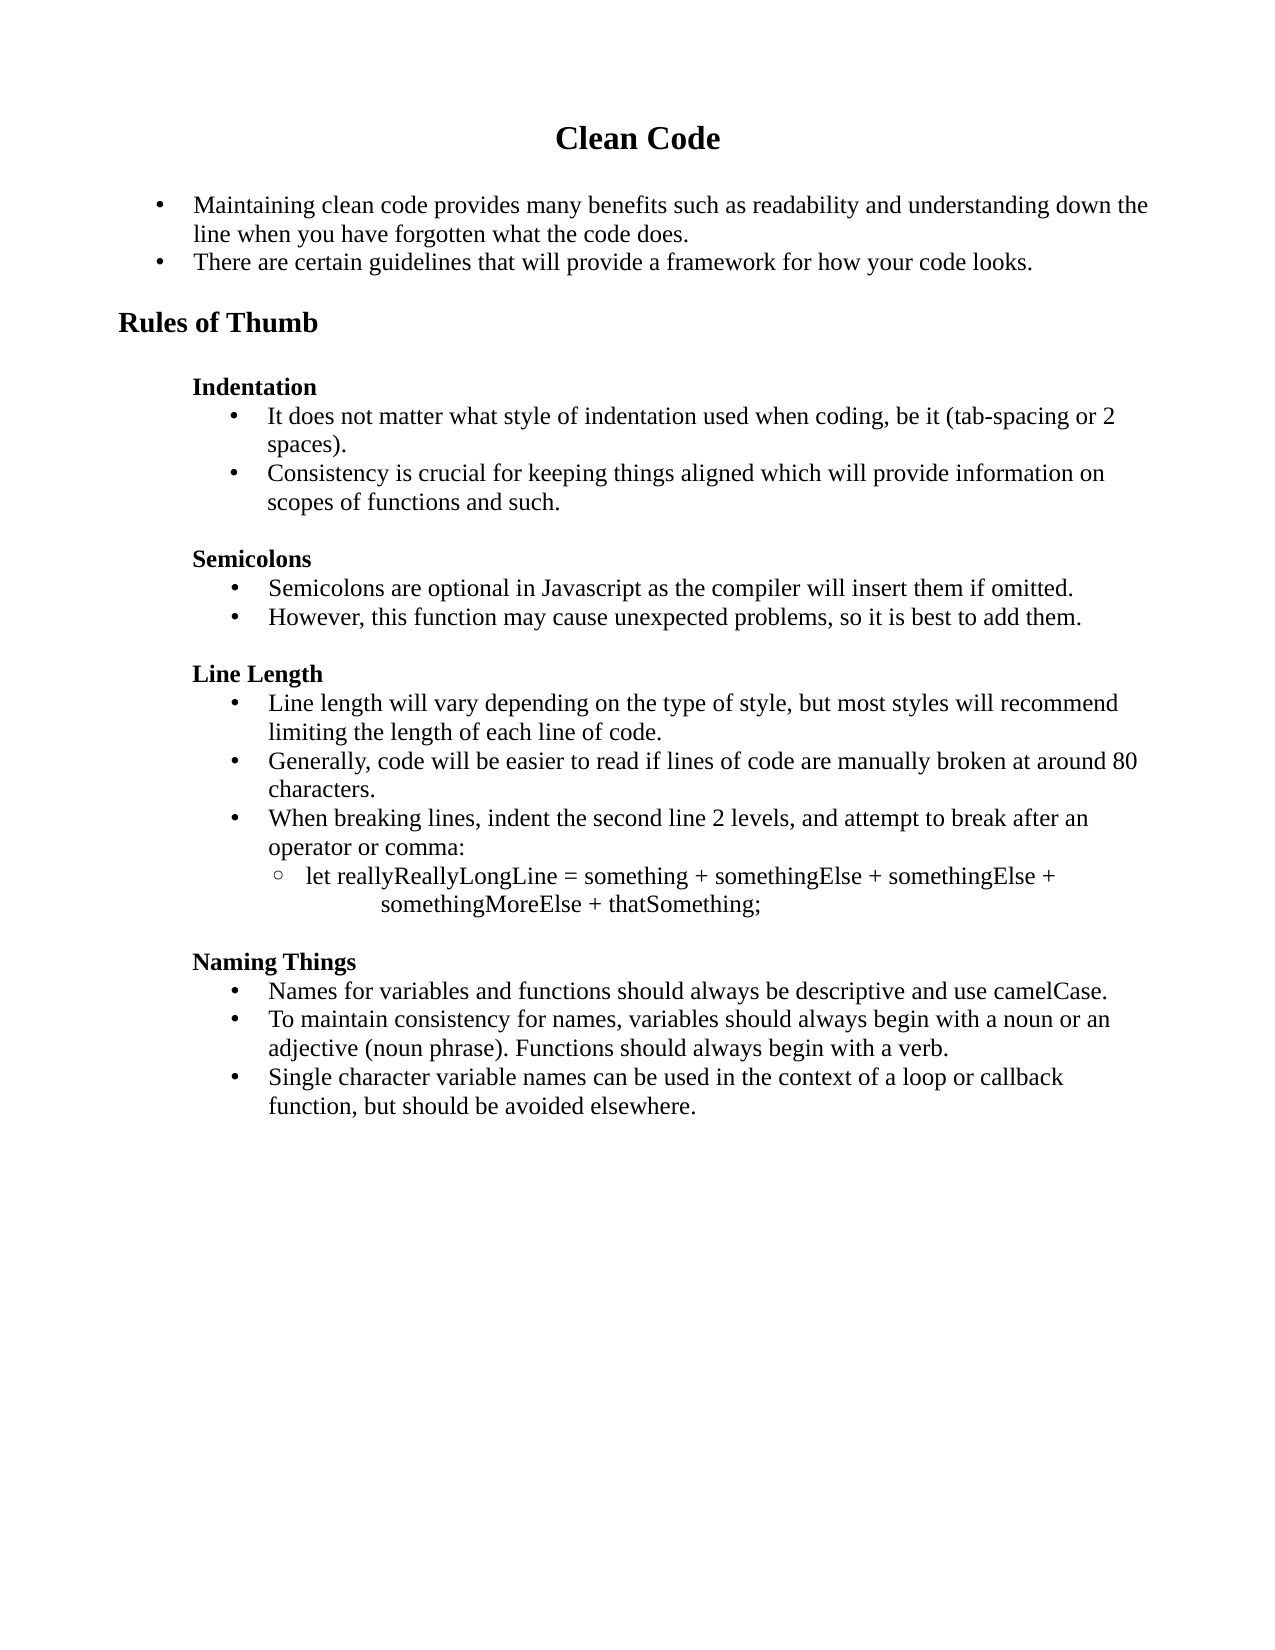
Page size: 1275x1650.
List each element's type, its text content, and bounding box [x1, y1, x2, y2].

text Rules of Thumb [118, 305, 1157, 338]
list Names for variables and functions should always be descriptive and use camelCase. [231, 976, 1157, 1004]
list However, this function may cause unexpected problems, so it is best to add them. [231, 602, 1157, 631]
list Semicolons are optional in Javascript as the compiler will insert them if omitted. [231, 573, 1157, 602]
list Maintaining clean code provides many benefits such as readability and understanding down the line when you have forgotten what the code does. [156, 190, 1157, 247]
list Line length will vary depending on the type of style, but most styles will recommend limiting the length of each line of code. [231, 688, 1157, 746]
list It does not matter what style of indentation used when coding, be it (tab-spacing or 2 spaces). [229, 401, 1157, 458]
text Naming Things [118, 947, 1157, 976]
text Line Length [118, 659, 1157, 688]
list Generally, code will be easier to read if lines of code are manually broken at around 80 characters. [231, 746, 1157, 803]
text Indentation [118, 372, 1157, 401]
list There are certain guidelines that will provide a framework for how your code looks. [156, 247, 1157, 276]
text Clean Code [118, 118, 1157, 156]
text Semicolons [118, 544, 1157, 573]
list When breaking lines, indent the second line 2 levels, and attempt to break after an operator or comma: [231, 803, 1157, 861]
list Consistency is crucial for keeping things aligned which will provide information on scopes of functions and such. [229, 458, 1157, 516]
list let reallyReallyLongLine = something + somethingElse + somethingElse + [268, 861, 1157, 889]
list somethingMoreElse + thatSomething; [343, 889, 1157, 918]
list Single character variable names can be used in the context of a loop or callback function, but should be avoided elsewhere. [231, 1062, 1157, 1119]
list To maintain consistency for names, variables should always begin with a noun or an adjective (noun phrase). Functions should always begin with a verb. [231, 1004, 1157, 1062]
